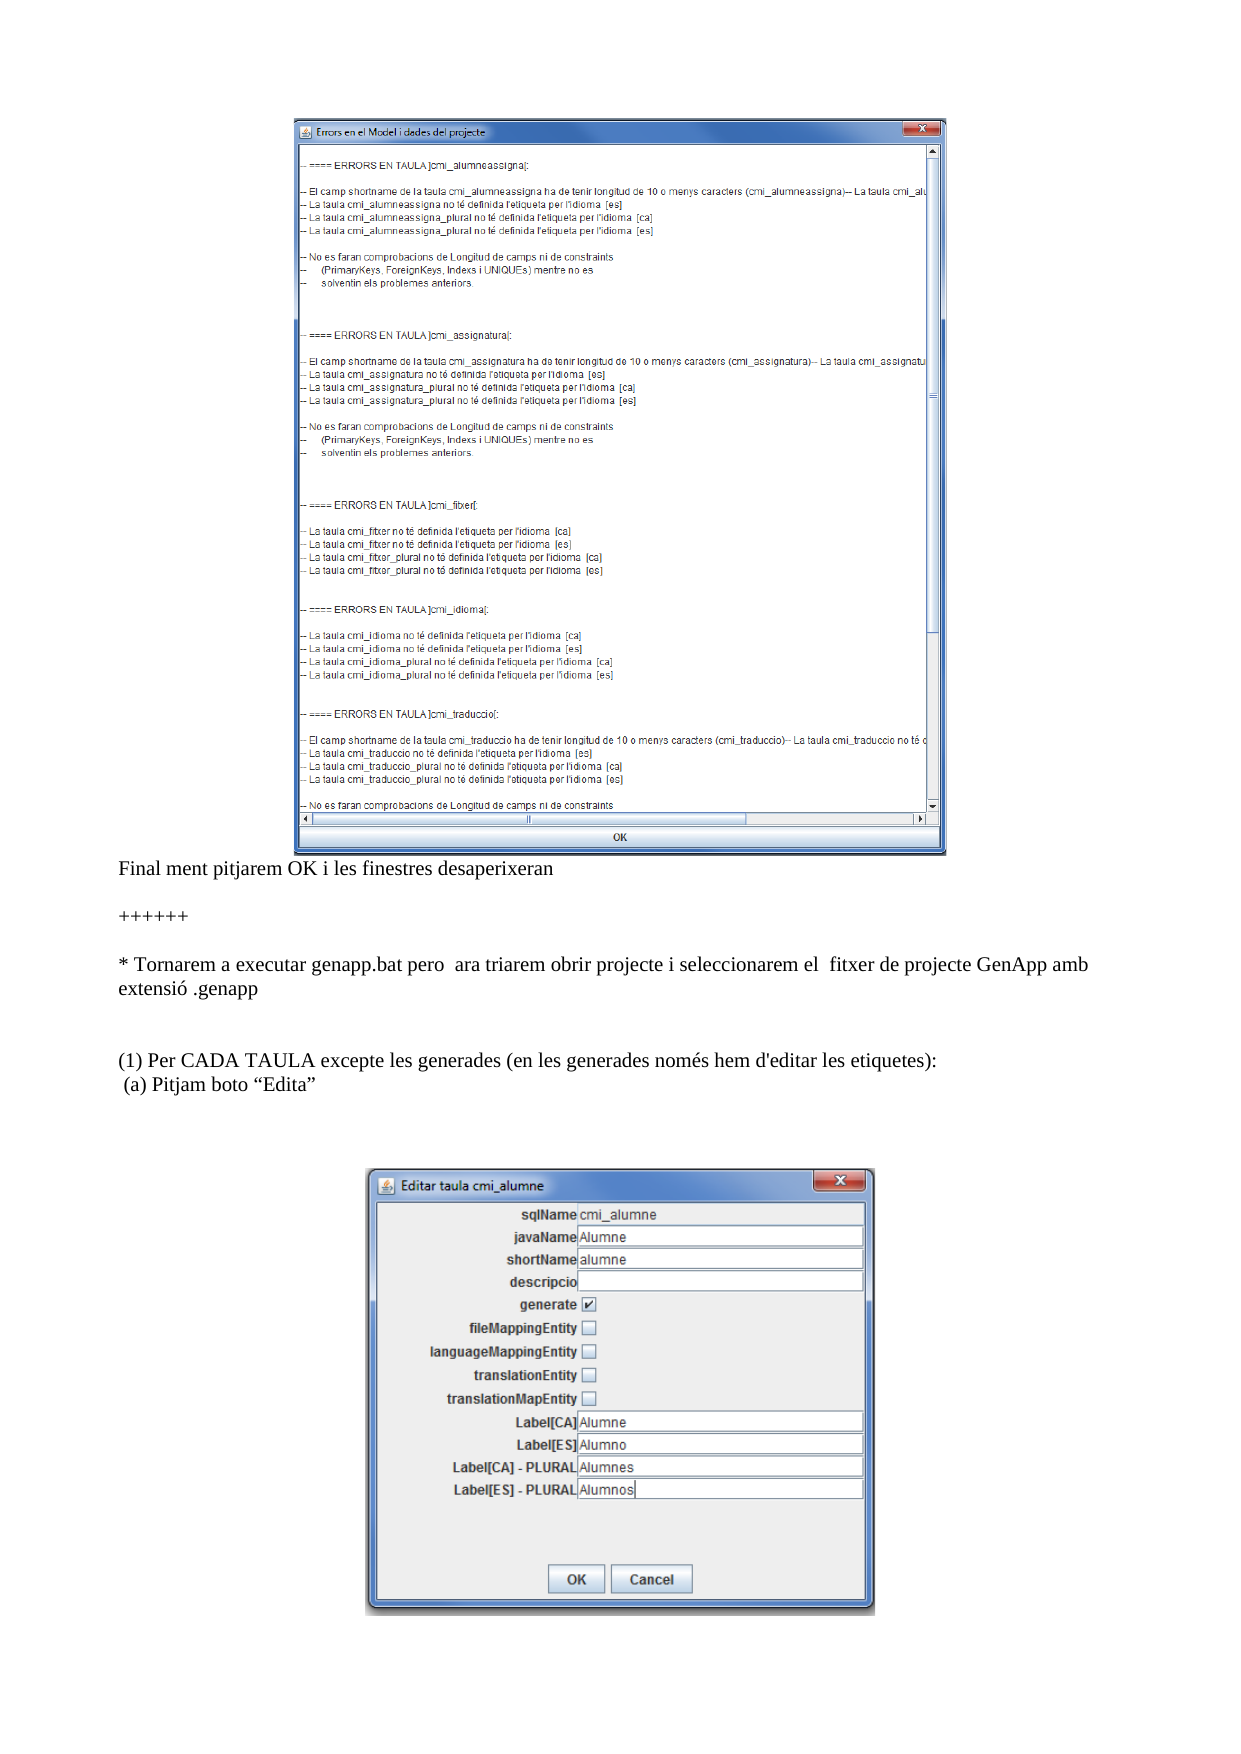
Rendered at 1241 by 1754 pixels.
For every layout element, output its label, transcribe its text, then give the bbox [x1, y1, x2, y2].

text ++++++ [118, 904, 1122, 928]
text (a) Pitjam boto “Edita” [118, 1072, 1122, 1096]
picture [365, 1168, 876, 1616]
picture [293, 118, 947, 856]
text * Tornarem a executar genapp.bat pero ara triarem obrir projecte i seleccionarem el fitxer de projecte GenApp amb extensió .genapp [118, 952, 1122, 1000]
text (1) Per CADA TAULA excepte les generades (en les generades només hem d'editar les etiquetes): [118, 1048, 1122, 1072]
text Final ment pitjarem OK i les finestres desaperixeran [118, 118, 1122, 880]
